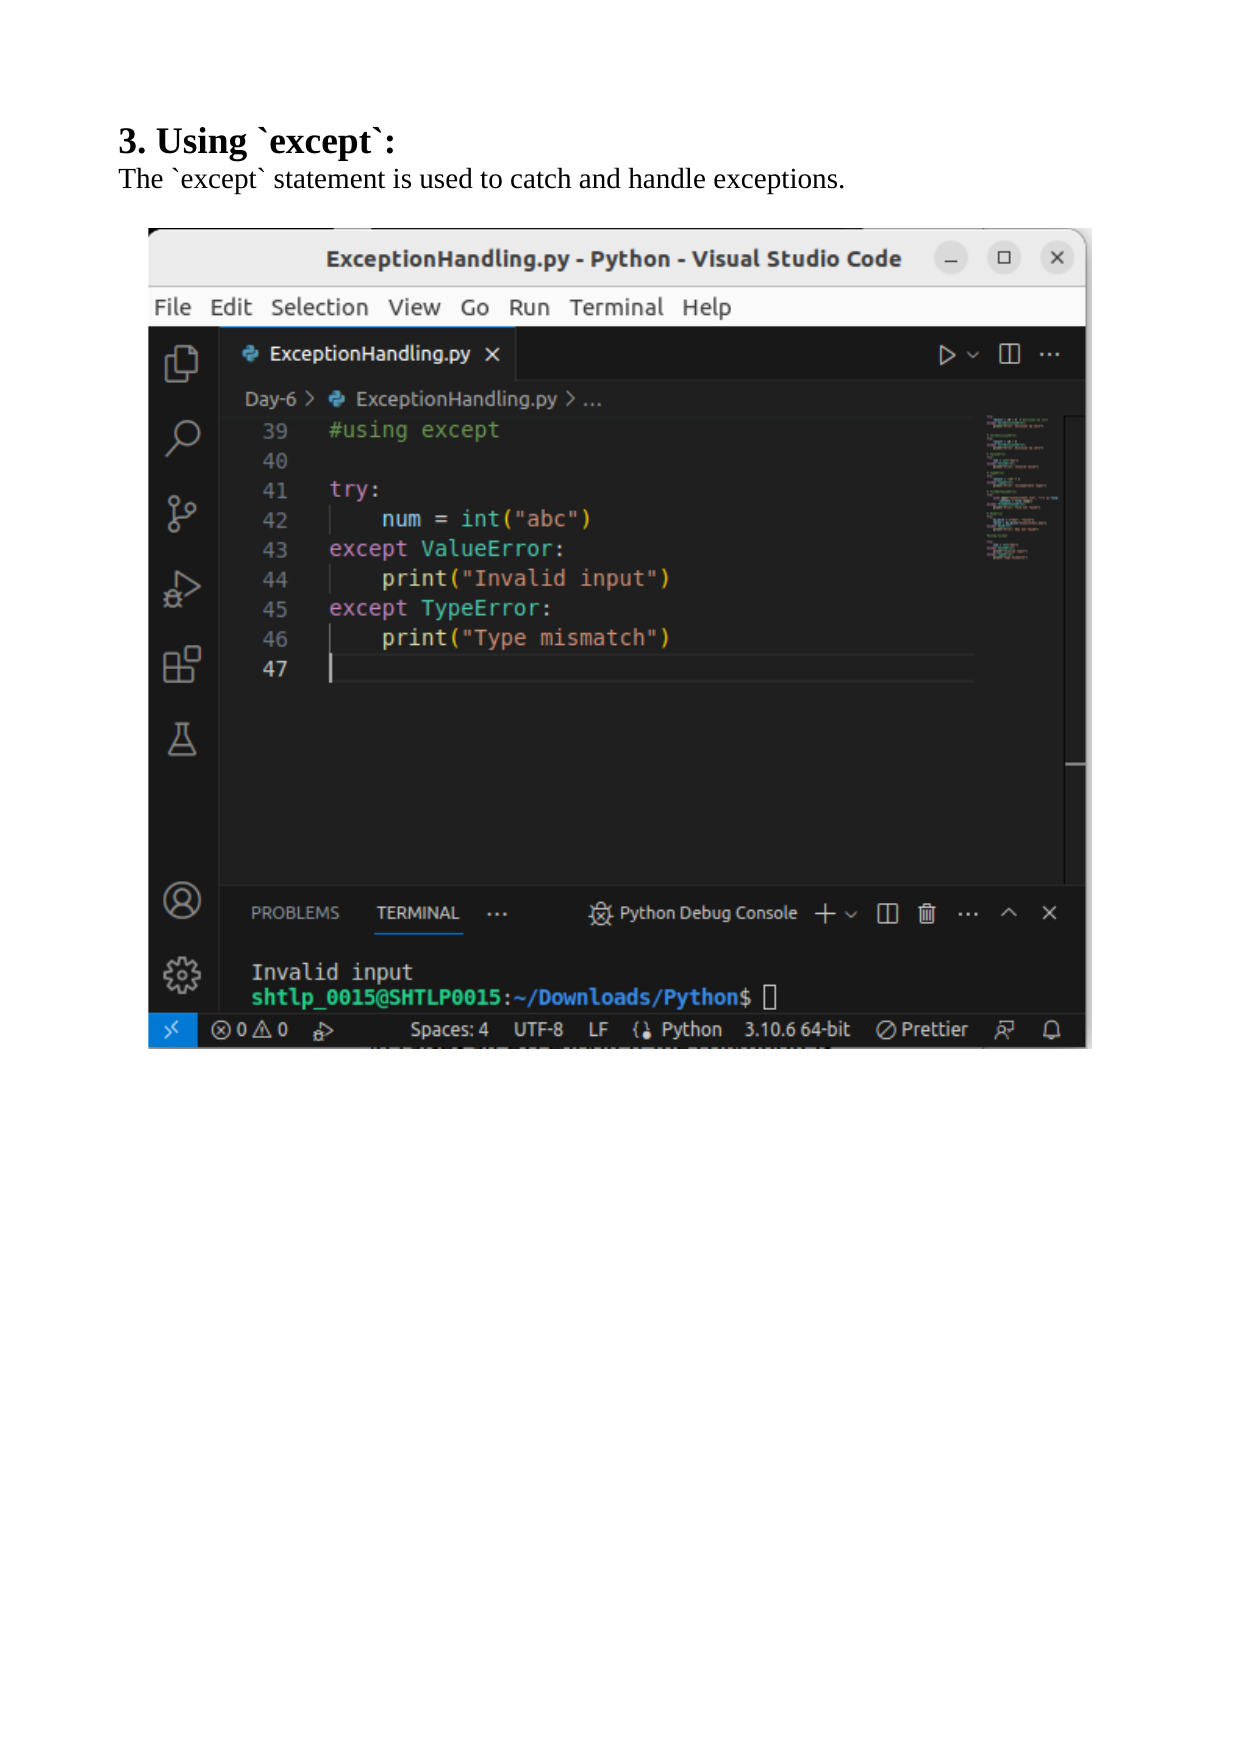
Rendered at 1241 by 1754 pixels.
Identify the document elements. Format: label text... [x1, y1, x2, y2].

text The `except` statement is used to catch and handle exceptions. [118, 161, 1122, 195]
text 3. Using `except`: [118, 118, 1122, 161]
picture [148, 228, 1092, 1049]
